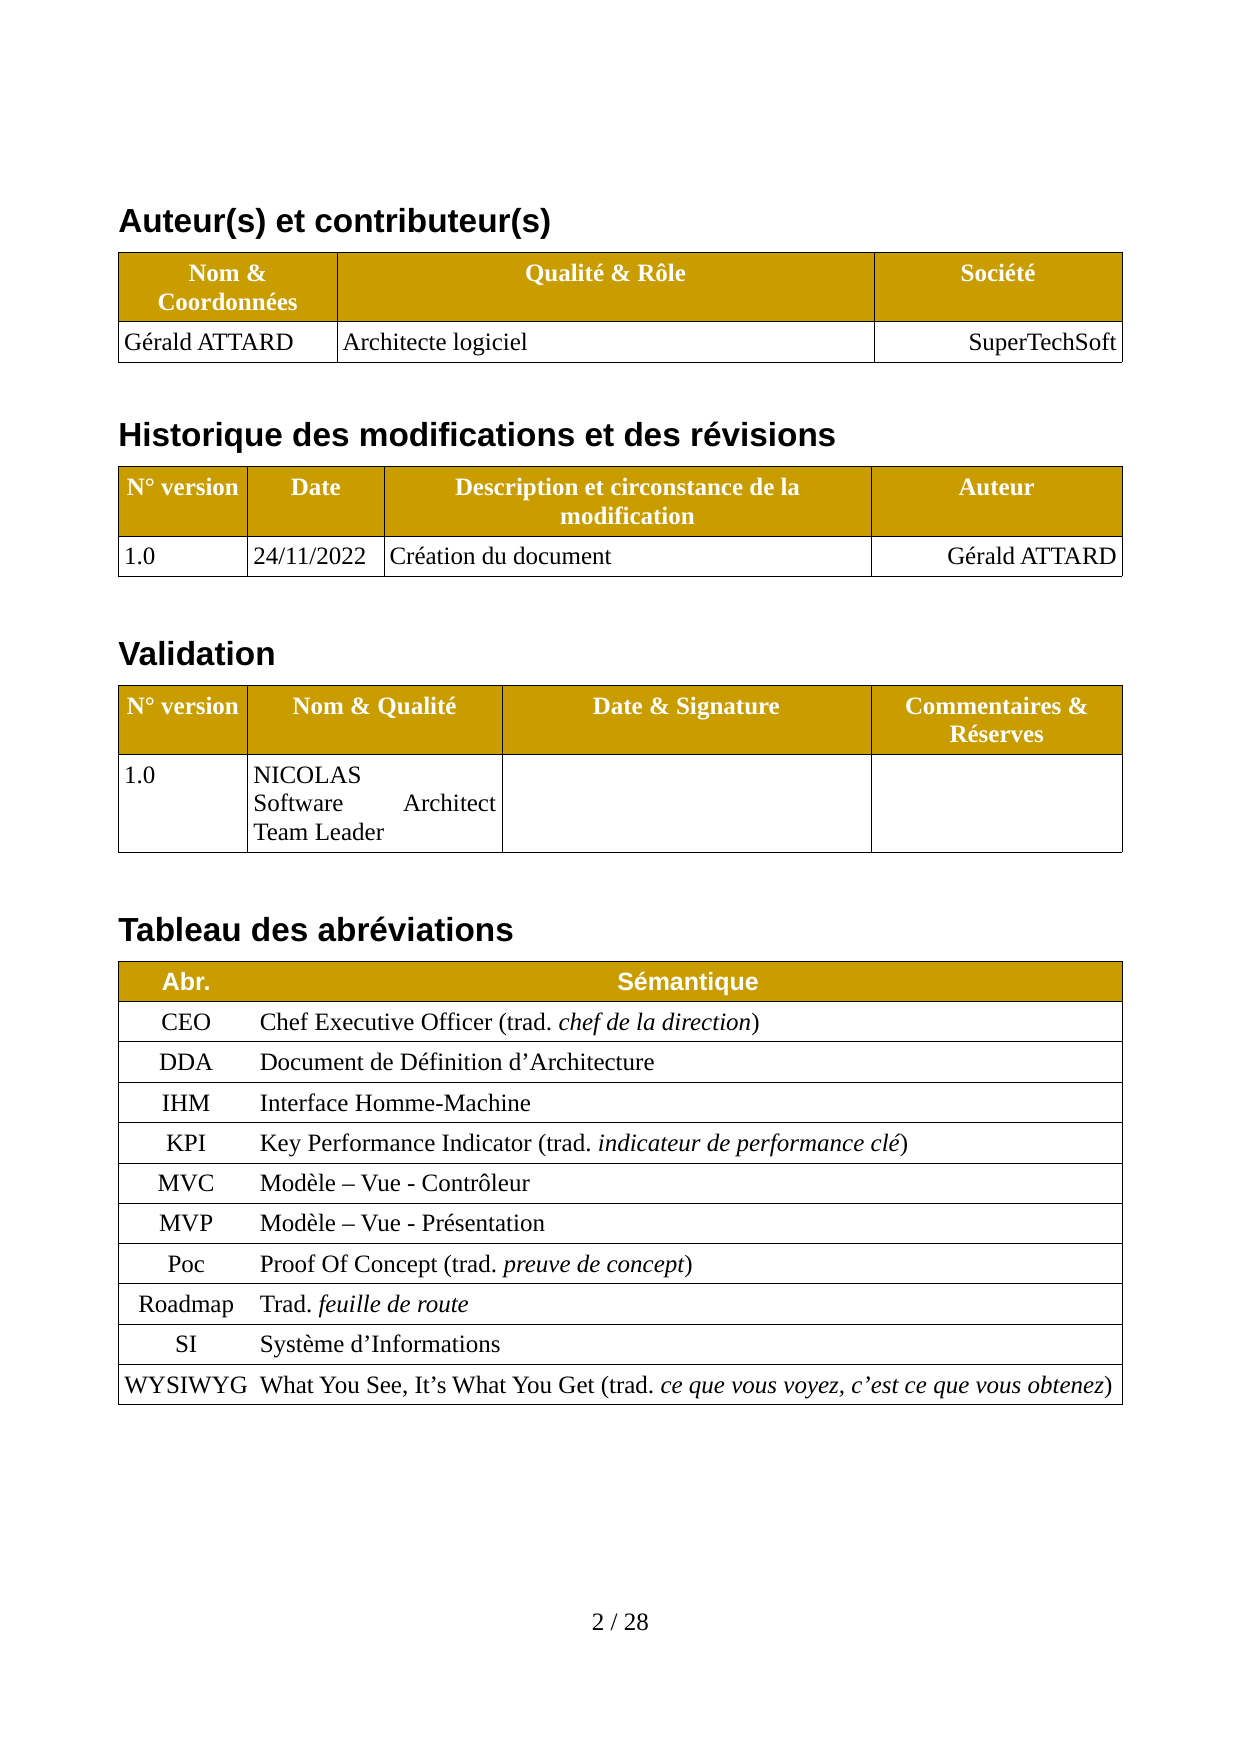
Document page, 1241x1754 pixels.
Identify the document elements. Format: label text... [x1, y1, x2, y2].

table_header Date [248, 467, 384, 536]
table_header Qualité & Rôle [338, 253, 874, 321]
table_cell Gérald ATTARD [872, 537, 1122, 576]
table_header Commentaires & Réserves [872, 686, 1122, 754]
table_cell 24/11/2022 [248, 537, 384, 576]
subtitle Validation [118, 634, 1122, 672]
table_header N° version [119, 467, 247, 536]
table_cell SuperTechSoft [875, 322, 1122, 362]
table_cell What You See, It’s What You Get (trad. ce que vous voyez, c’est ce que vous obtenez) [254, 1365, 1122, 1404]
table_cell Système d’Informations [254, 1325, 1122, 1364]
table_header N° version [119, 686, 247, 754]
table_cell Proof Of Concept (trad. preuve de concept) [254, 1244, 1122, 1283]
table_cell MVC [119, 1164, 254, 1203]
table_cell DDA [119, 1042, 254, 1082]
table_cell Architecte logiciel [338, 322, 874, 362]
table_cell WYSIWYG [119, 1365, 254, 1404]
table_header Sémantique [254, 962, 1122, 1001]
table_cell Document de Définition d’Architecture [254, 1042, 1122, 1082]
table_cell Création du document [385, 537, 871, 576]
table_cell Chef Executive Officer (trad. chef de la direction) [254, 1002, 1122, 1041]
table_header Nom & Qualité [248, 686, 502, 754]
table_cell Trad. feuille de route [254, 1284, 1122, 1324]
subtitle Historique des modifications et des révisions [118, 416, 1122, 454]
table_cell 1.0 [119, 755, 247, 852]
table_cell 1.0 [119, 537, 247, 576]
table_cell Roadmap [119, 1284, 254, 1324]
subtitle Tableau des abréviations [118, 910, 1122, 948]
table_cell Modèle – Vue - Présentation [254, 1204, 1122, 1243]
table_header Abr. [119, 962, 254, 1001]
table_cell IHM [119, 1083, 254, 1122]
table_cell Poc [119, 1244, 254, 1283]
table_header Nom & Coordonnées [119, 253, 337, 321]
table_cell Interface Homme-Machine [254, 1083, 1122, 1122]
table_cell KPI [119, 1123, 254, 1162]
table_cell [503, 755, 871, 852]
table_cell [872, 755, 1122, 852]
table_header Date & Signature [503, 686, 871, 754]
table_cell SI [119, 1325, 254, 1364]
table_header Auteur [872, 467, 1122, 536]
table_header Description et circonstance de la modification [385, 467, 871, 536]
table_cell NICOLAS Software Architect Team Leader [248, 755, 502, 852]
table_cell Modèle – Vue - Contrôleur [254, 1164, 1122, 1203]
subtitle Auteur(s) et contributeur(s) [118, 201, 1122, 240]
table_cell MVP [119, 1204, 254, 1243]
table_cell Key Performance Indicator (trad. indicateur de performance clé) [254, 1123, 1122, 1162]
table_cell Gérald ATTARD [119, 322, 337, 362]
table_cell CEO [119, 1002, 254, 1041]
table_header Société [875, 253, 1122, 321]
